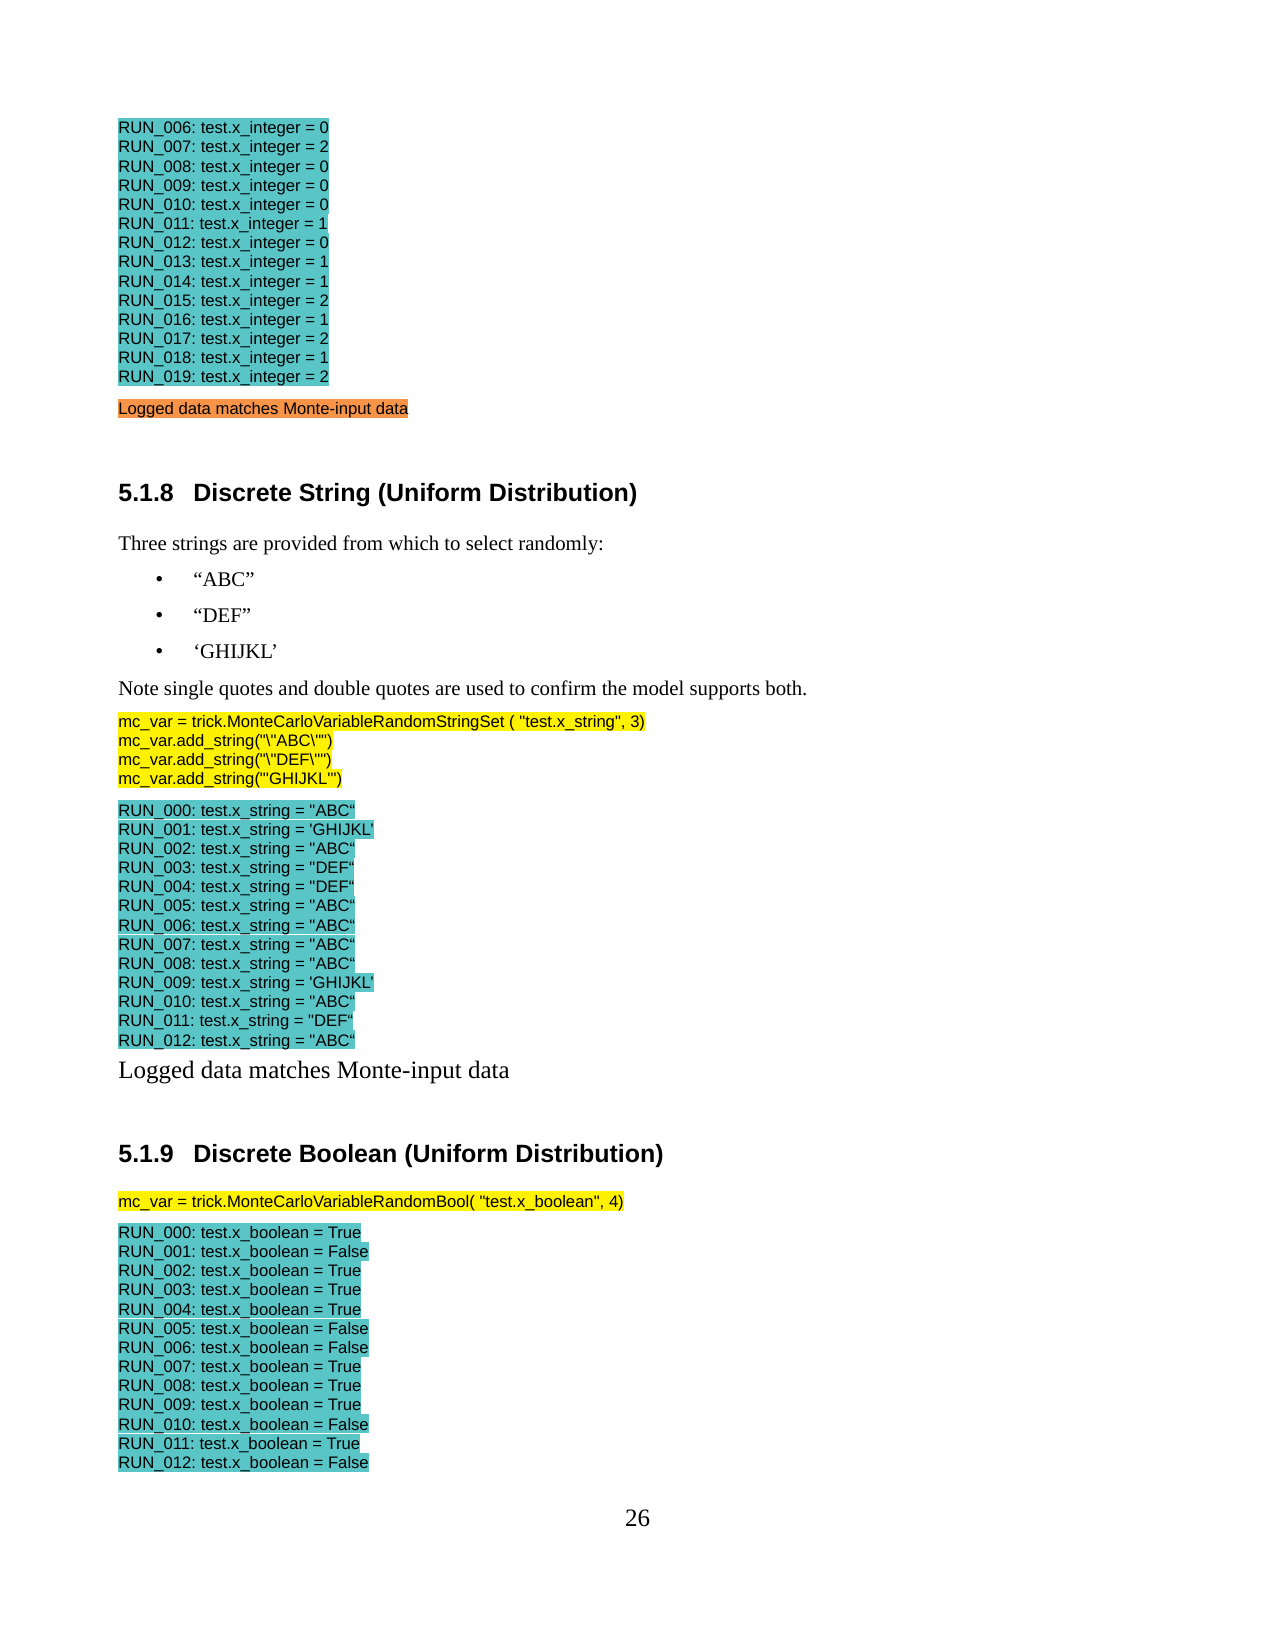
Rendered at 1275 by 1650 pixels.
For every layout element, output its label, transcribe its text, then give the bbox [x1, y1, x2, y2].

text Note single quotes and double quotes are used to confirm the model supports both. [118, 675, 1157, 699]
list ‘GHIJKL’ [156, 639, 1157, 663]
text RUN_011: test.x_integer = 1 [328, 214, 1157, 233]
text RUN_004: test.x_string = "DEF“ [354, 877, 1157, 896]
text RUN_014: test.x_integer = 1 [329, 271, 1157, 291]
list “ABC” [156, 567, 1157, 591]
text RUN_000: test.x_boolean = True [361, 1223, 1157, 1242]
text mc_var.add_string("\"DEF\"") [332, 750, 1157, 769]
text RUN_007: test.x_integer = 2 [329, 137, 1157, 156]
text RUN_008: test.x_string = "ABC“ [355, 954, 1157, 973]
text RUN_018: test.x_integer = 1 [329, 348, 1157, 367]
text RUN_005: test.x_boolean = False [118, 1318, 1157, 1338]
text Three strings are provided from which to select randomly: [118, 531, 1157, 555]
text RUN_004: test.x_boolean = True [361, 1299, 1157, 1318]
text RUN_011: test.x_string = "DEF“ [353, 1011, 1157, 1030]
subtitle Discrete String (Uniform Distribution) [118, 478, 1157, 507]
text RUN_019: test.x_integer = 2 [329, 367, 1157, 386]
text mc_var.add_string("\"ABC\"") [333, 731, 1157, 750]
text RUN_010: test.x_integer = 0 [329, 195, 1157, 214]
text RUN_009: test.x_integer = 0 [329, 176, 1157, 195]
text RUN_007: test.x_string = "ABC“ [118, 934, 1157, 954]
text RUN_006: test.x_string = "ABC“ [355, 915, 1157, 934]
subtitle Discrete Boolean (Uniform Distribution) [118, 1138, 1157, 1167]
text RUN_002: test.x_boolean = True [361, 1261, 1157, 1280]
text RUN_013: test.x_integer = 1 [329, 252, 1157, 271]
text RUN_001: test.x_string = 'GHIJKL’ [118, 819, 1157, 839]
text RUN_008: test.x_integer = 0 [329, 156, 1157, 176]
text mc_var = trick.MonteCarloVariableRandomStringSet ( "test.x_string", 3) [645, 712, 1157, 731]
text RUN_002: test.x_string = "ABC“ [355, 839, 1157, 858]
text RUN_015: test.x_integer = 2 [329, 291, 1157, 310]
text mc_var = trick.MonteCarloVariableRandomBool( "test.x_boolean", 4) [624, 1191, 1157, 1211]
text RUN_003: test.x_boolean = True [361, 1280, 1157, 1299]
text RUN_007: test.x_boolean = True [361, 1357, 1157, 1376]
text RUN_001: test.x_boolean = False [369, 1242, 1157, 1261]
text RUN_000: test.x_string = "ABC“ [355, 800, 1157, 819]
text Logged data matches Monte-input data [118, 398, 1157, 418]
text RUN_010: test.x_boolean = False [369, 1414, 1157, 1433]
text RUN_010: test.x_string = "ABC“ [355, 992, 1157, 1011]
text mc_var.add_string("'GHIJKL'") [342, 769, 1157, 788]
text RUN_009: test.x_boolean = True [361, 1395, 1157, 1414]
text RUN_012: test.x_boolean = False [369, 1453, 1157, 1472]
text Logged data matches Monte-input data [118, 1056, 1157, 1084]
text RUN_012: test.x_integer = 0 [329, 233, 1157, 252]
list “DEF” [156, 603, 1157, 627]
text RUN_006: test.x_boolean = False [369, 1338, 1157, 1357]
text RUN_011: test.x_boolean = True [118, 1433, 1157, 1453]
text RUN_003: test.x_string = "DEF“ [354, 858, 1157, 877]
text RUN_012: test.x_string = "ABC“ [355, 1030, 1157, 1049]
text RUN_016: test.x_integer = 1 [329, 310, 1157, 329]
text RUN_006: test.x_integer = 0 [329, 118, 1157, 137]
text RUN_009: test.x_string = 'GHIJKL’ [374, 973, 1157, 992]
text RUN_008: test.x_boolean = True [361, 1376, 1157, 1395]
text RUN_017: test.x_integer = 2 [329, 329, 1157, 348]
text RUN_005: test.x_string = "ABC“ [355, 896, 1157, 915]
